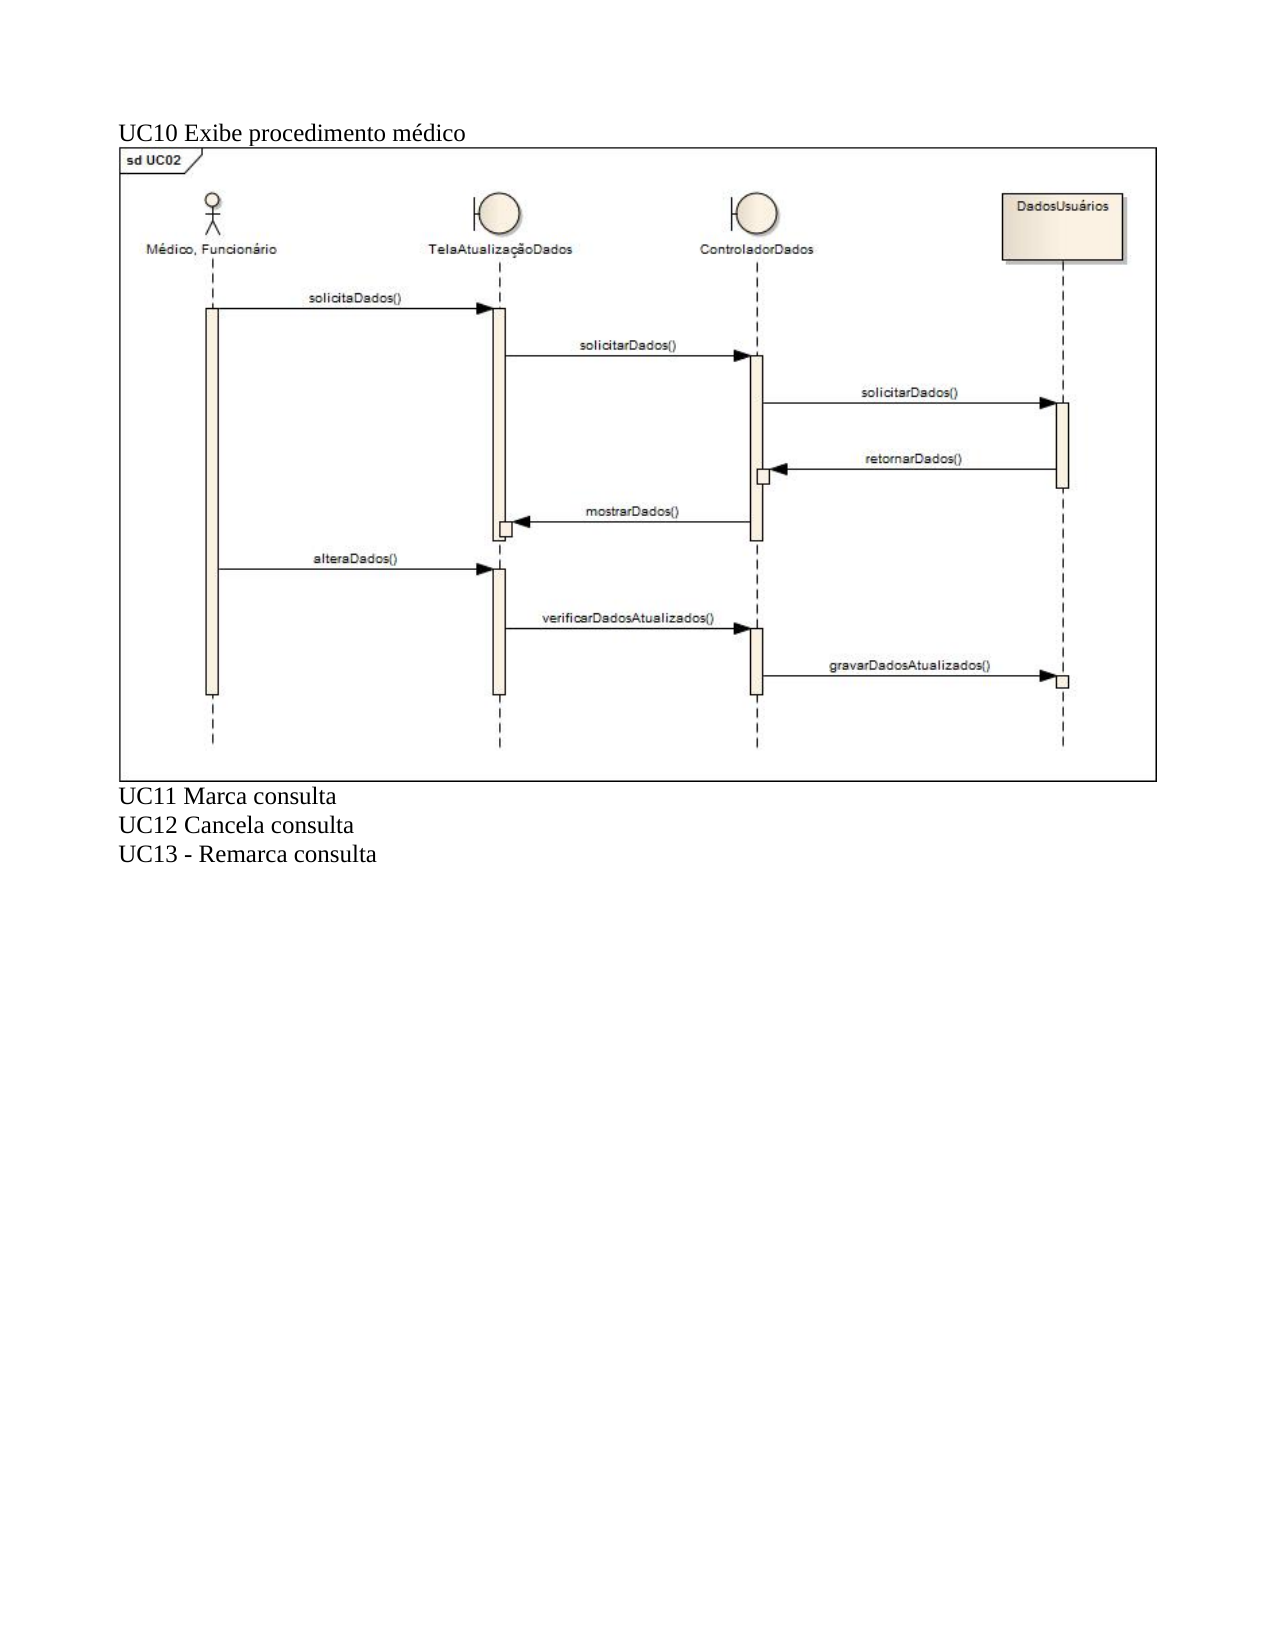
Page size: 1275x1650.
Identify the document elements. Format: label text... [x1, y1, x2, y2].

picture [118, 146, 1157, 782]
text UC12 Cancela consulta [118, 810, 1157, 839]
text UC13 - Remarca consulta [118, 839, 1157, 868]
text UC11 Marca consulta [118, 782, 1157, 810]
text UC10 Exibe procedimento médico [118, 118, 1157, 146]
